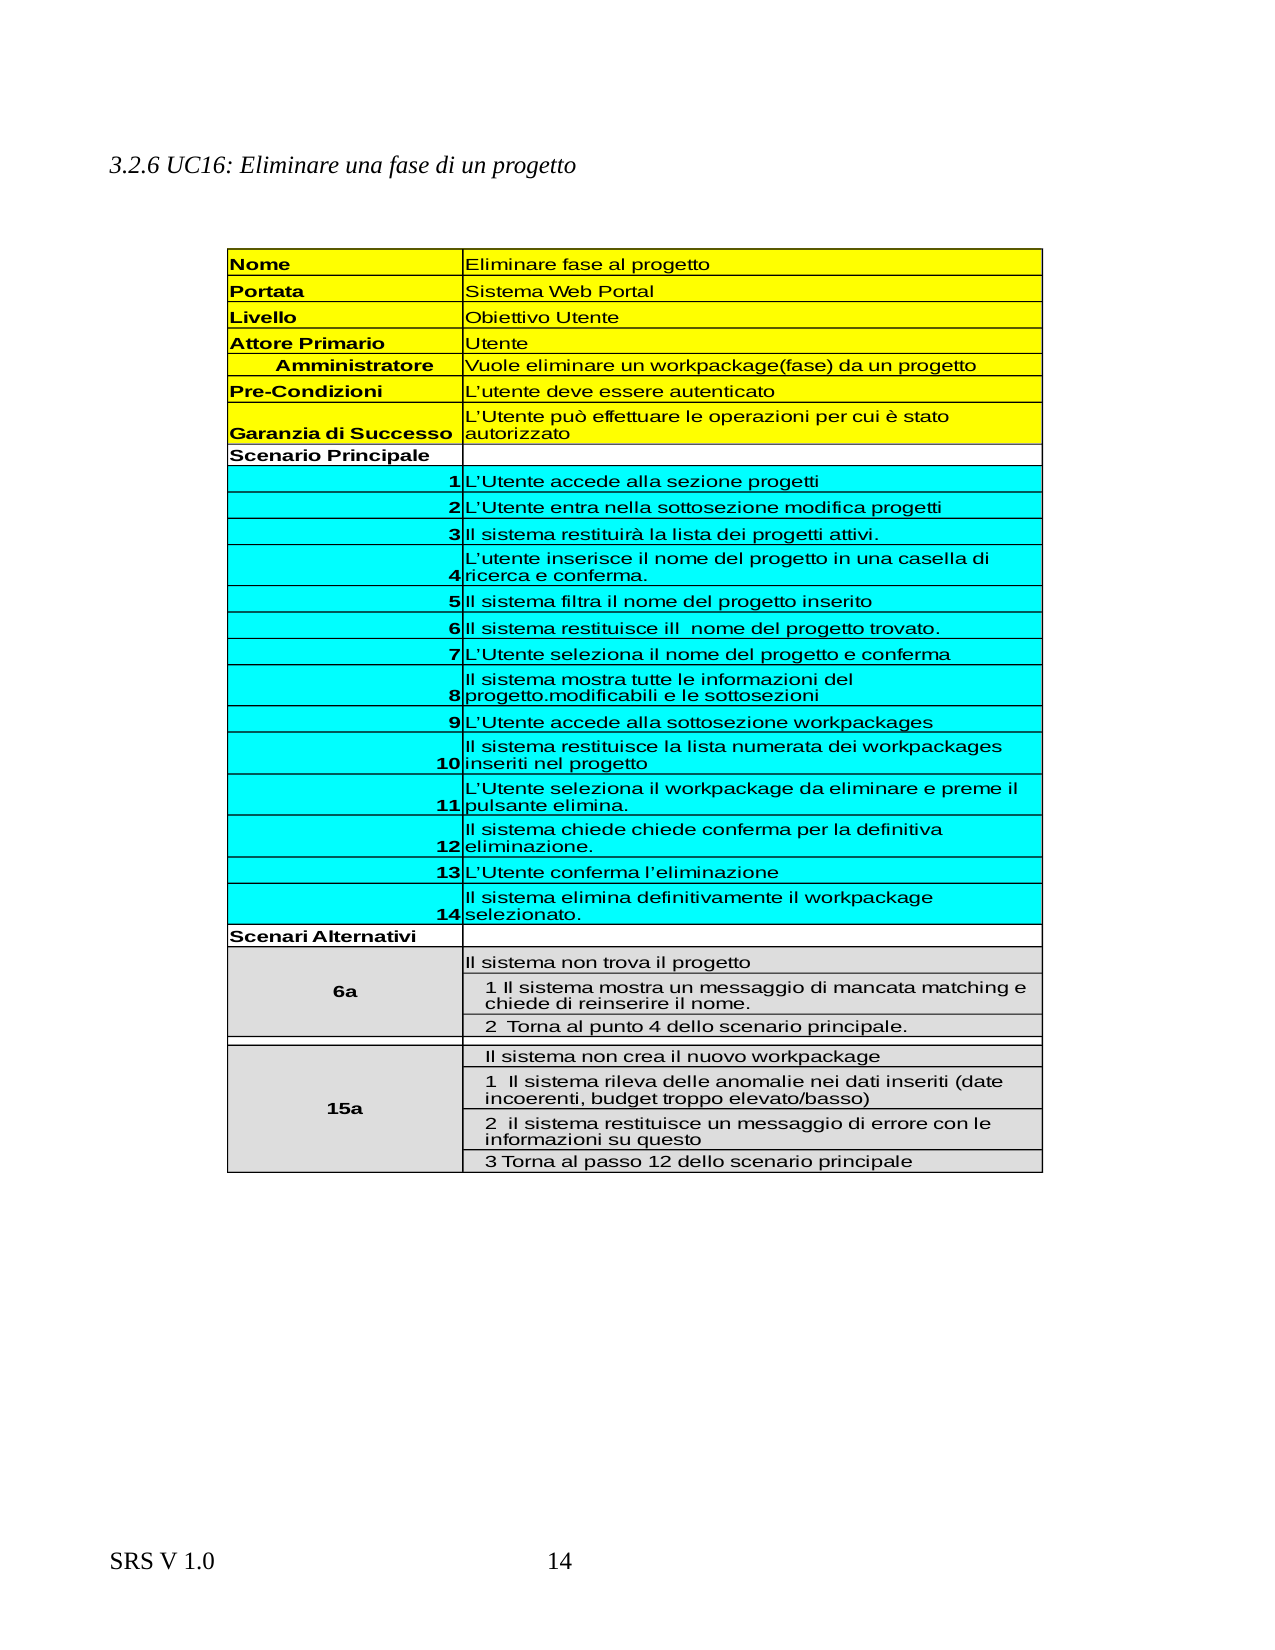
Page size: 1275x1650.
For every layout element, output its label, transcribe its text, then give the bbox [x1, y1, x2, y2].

subtitle 3.2.6 UC16: Eliminare una fase di un progetto [109, 150, 1162, 179]
